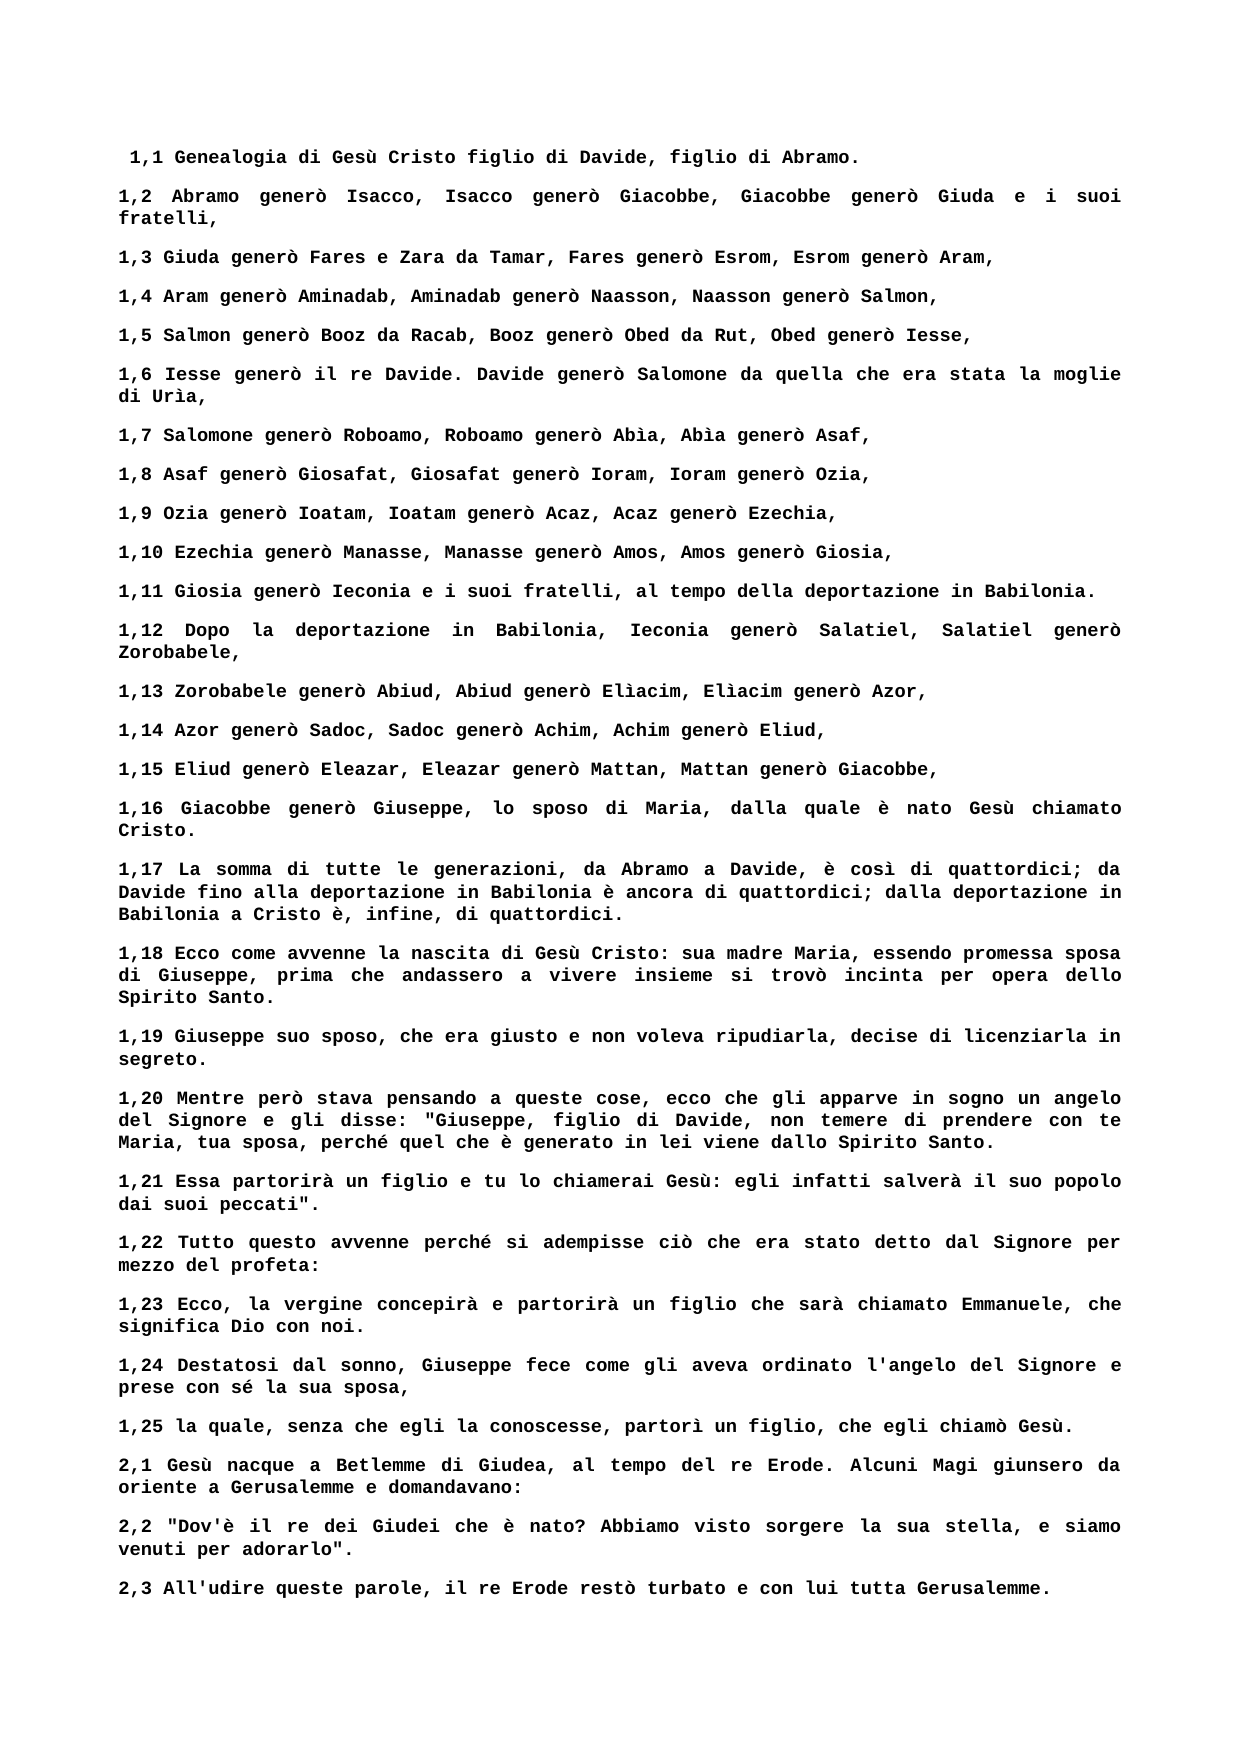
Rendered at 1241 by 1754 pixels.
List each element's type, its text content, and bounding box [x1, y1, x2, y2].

text 1,23 Ecco, la vergine concepirà e partorirà un figlio che sarà chiamato Emmanuele, che significa Dio con noi. [118, 1294, 1122, 1338]
text 1,19 Giuseppe suo sposo, che era giusto e non voleva ripudiarla, decise di licenziarla in segreto. [118, 1027, 1122, 1071]
text 1,2 Abramo generò Isacco, Isacco generò Giacobbe, Giacobbe generò Giuda e i suoi fratelli, [118, 187, 1122, 230]
text 1,24 Destatosi dal sonno, Giuseppe fece come gli aveva ordinato l'angelo del Signore e prese con sé la sua sposa, [118, 1356, 1122, 1399]
text 1,10 Ezechia generò Manasse, Manasse generò Amos, Amos generò Giosia, [118, 543, 1122, 564]
text 2,1 Gesù nacque a Betlemme di Giudea, al tempo del re Erode. Alcuni Magi giunsero da oriente a Gerusalemme e domandavano: [118, 1456, 1122, 1499]
text 1,22 Tutto questo avvenne perché si adempisse ciò che era stato detto dal Signore per mezzo del profeta: [118, 1233, 1122, 1277]
text 1,15 Eliud generò Eleazar, Eleazar generò Mattan, Mattan generò Giacobbe, [118, 760, 1122, 781]
text 1,6 Iesse generò il re Davide. Davide generò Salomone da quella che era stata la moglie di Urìa, [118, 365, 1122, 408]
text 1,4 Aram generò Aminadab, Aminadab generò Naasson, Naasson generò Salmon, [118, 287, 1122, 308]
text 1,11 Giosia generò Ieconia e i suoi fratelli, al tempo della deportazione in Babilonia. [118, 582, 1122, 603]
text 1,21 Essa partorirà un figlio e tu lo chiamerai Gesù: egli infatti salverà il suo popolo dai suoi peccati". [118, 1172, 1122, 1216]
text 1,17 La somma di tutte le generazioni, da Abramo a Davide, è così di quattordici; da Davide fino alla deportazione in Babilonia è ancora di quattordici; dalla deportazione in Babilonia a Cristo è, infine, di quattordici. [118, 860, 1122, 926]
text 1,13 Zorobabele generò Abiud, Abiud generò Elìacim, Elìacim generò Azor, [118, 682, 1122, 703]
text 1,16 Giacobbe generò Giuseppe, lo sposo di Maria, dalla quale è nato Gesù chiamato Cristo. [118, 799, 1122, 842]
text 1,25 la quale, senza che egli la conoscesse, partorì un figlio, che egli chiamò Gesù. [118, 1417, 1122, 1438]
text 1,9 Ozia generò Ioatam, Ioatam generò Acaz, Acaz generò Ezechia, [118, 504, 1122, 525]
text 1,18 Ecco come avvenne la nascita di Gesù Cristo: sua madre Maria, essendo promessa sposa di Giuseppe, prima che andassero a vivere insieme si trovò incinta per opera dello Spirito Santo. [118, 944, 1122, 1009]
text 1,8 Asaf generò Giosafat, Giosafat generò Ioram, Ioram generò Ozia, [118, 465, 1122, 486]
text 1,20 Mentre però stava pensando a queste cose, ecco che gli apparve in sogno un angelo del Signore e gli disse: "Giuseppe, figlio di Davide, non temere di prendere con te Maria, tua sposa, perché quel che è generato in lei viene dallo Spirito Santo. [118, 1088, 1122, 1154]
text 2,3 All'udire queste parole, il re Erode restò turbato e con lui tutta Gerusalemme. [118, 1578, 1122, 1600]
text 2,2 "Dov'è il re dei Giudei che è nato? Abbiamo visto sorgere la sua stella, e siamo venuti per adorarlo". [118, 1517, 1122, 1561]
text 1,3 Giuda generò Fares e Zara da Tamar, Fares generò Esrom, Esrom generò Aram, [118, 248, 1122, 269]
text 1,1 Genealogia di Gesù Cristo figlio di Davide, figlio di Abramo. [118, 148, 1122, 169]
text 1,12 Dopo la deportazione in Babilonia, Ieconia generò Salatiel, Salatiel generò Zorobabele, [118, 621, 1122, 664]
text 1,5 Salmon generò Booz da Racab, Booz generò Obed da Rut, Obed generò Iesse, [118, 326, 1122, 347]
text 1,14 Azor generò Sadoc, Sadoc generò Achim, Achim generò Eliud, [118, 721, 1122, 742]
text 1,7 Salomone generò Roboamo, Roboamo generò Abìa, Abìa generò Asaf, [118, 426, 1122, 447]
